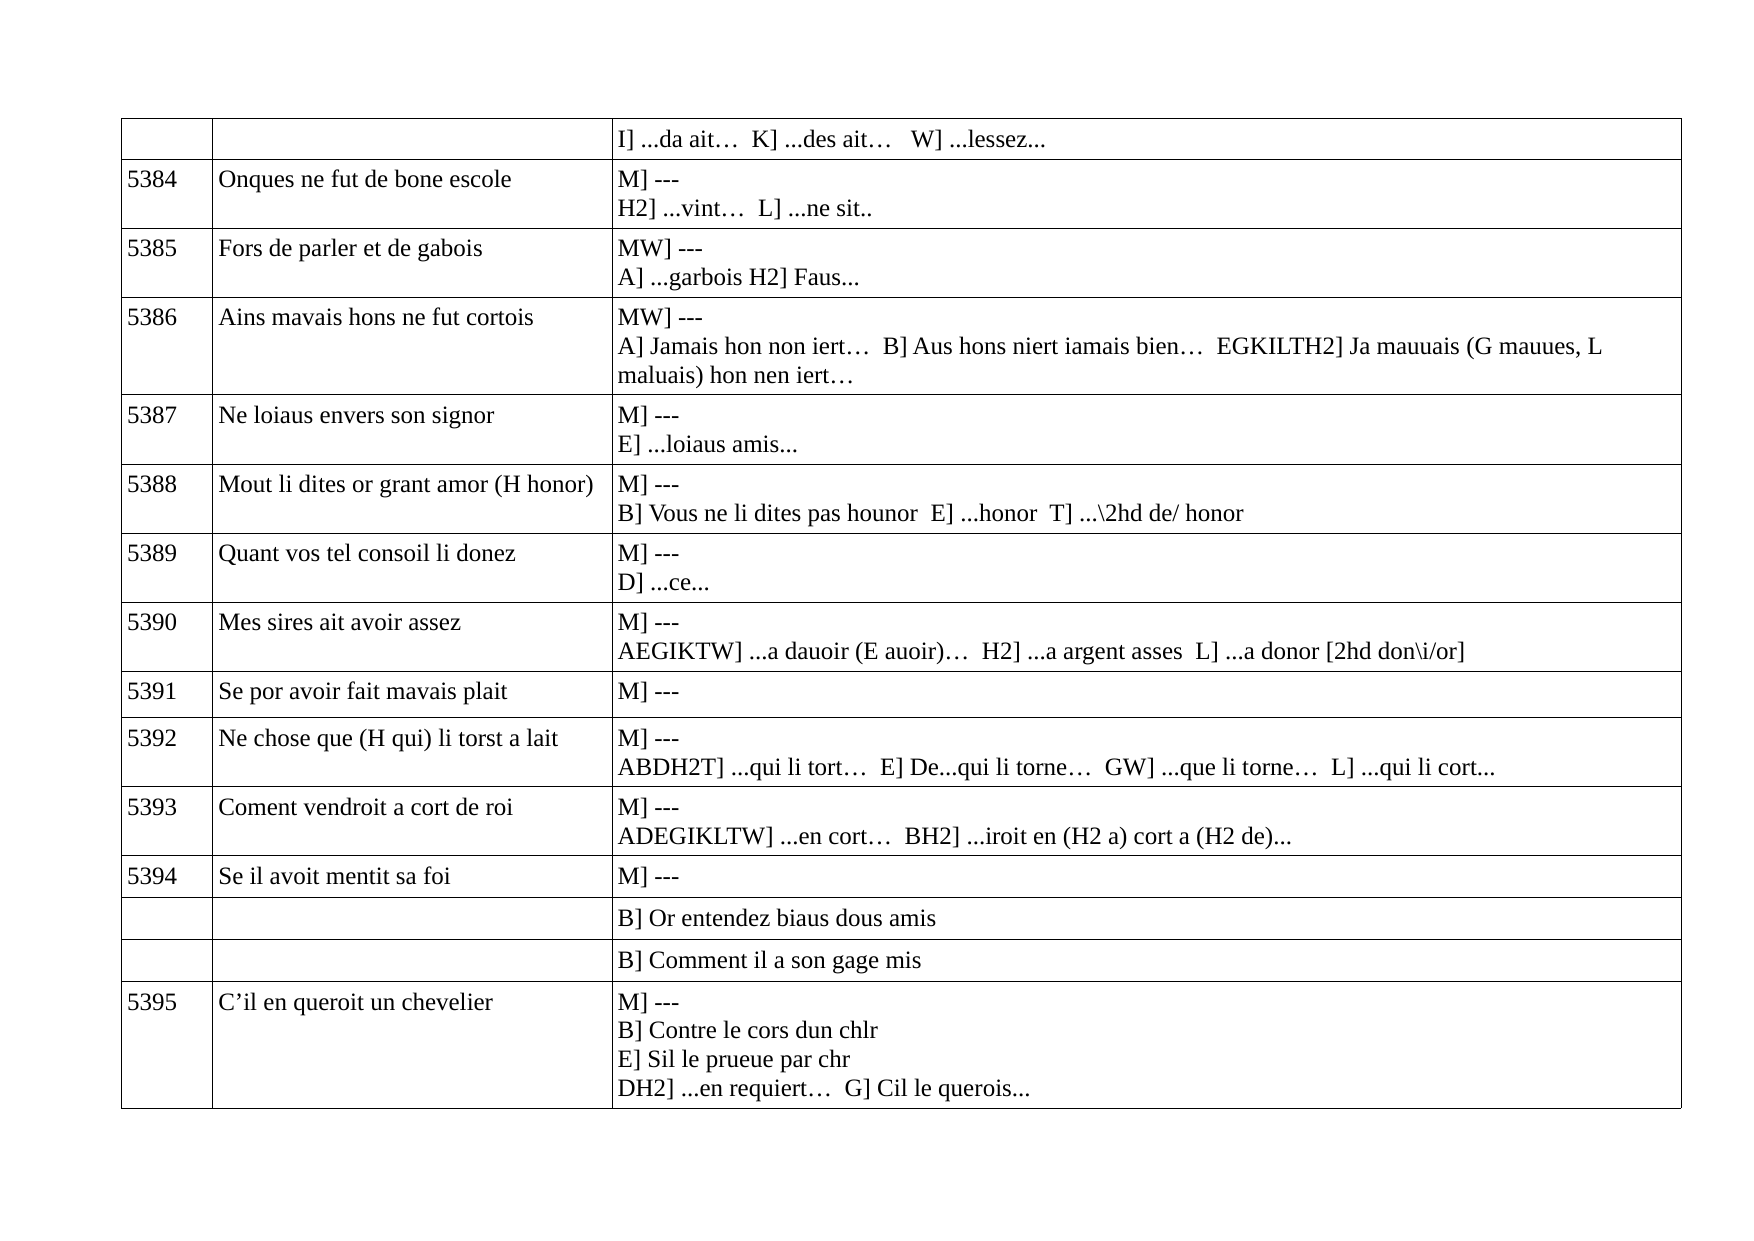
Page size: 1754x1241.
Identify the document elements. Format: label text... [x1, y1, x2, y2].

table_cell 5392 [122, 718, 212, 786]
table_cell 5388 [122, 465, 212, 532]
table_cell [213, 119, 612, 158]
table_cell Se il avoit mentit sa foi [213, 856, 612, 897]
table_cell Mout li dites or grant amor (H honor) [213, 465, 612, 532]
table_cell M] --- [613, 672, 1681, 717]
table_cell M] --- AEGIKTW] ...a dauoir (E auoir)… H2] ...a argent asses L] ...a donor [2hd don\i/or] [613, 603, 1681, 671]
table_cell Quant vos tel consoil li donez [213, 534, 612, 602]
table_cell 5389 [122, 534, 212, 602]
table_cell B] Or entendez biaus dous amis [613, 898, 1681, 939]
table_cell Se por avoir fait mavais plait [213, 672, 612, 717]
table_cell [213, 940, 612, 981]
table_cell [122, 898, 212, 939]
table_cell M] --- [613, 856, 1681, 897]
table_cell C’il en queroit un chevelier [213, 982, 612, 1107]
table_cell M] --- ADEGIKLTW] ...en cort… BH2] ...iroit en (H2 a) cort a (H2 de)... [613, 787, 1681, 855]
table_cell M] --- D] ...ce... [613, 534, 1681, 602]
table_cell Coment vendroit a cort de roi [213, 787, 612, 855]
table_cell 5394 [122, 856, 212, 897]
table_cell [122, 119, 212, 158]
table_cell Ains mavais hons ne fut cortois [213, 298, 612, 394]
table_cell M] --- H2] ...vint… L] ...ne sit.. [613, 160, 1681, 227]
table_cell I] ...da ait… K] ...des ait… W] ...lessez... [613, 119, 1681, 158]
table_cell M] --- B] Vous ne li dites pas hounor E] ...honor T] ...\2hd de/ honor [613, 465, 1681, 532]
table_cell B] Comment il a son gage mis [613, 940, 1681, 981]
table_cell 5384 [122, 160, 212, 227]
table_cell 5391 [122, 672, 212, 717]
table_cell MW] --- A] ...garbois H2] Faus... [613, 229, 1681, 297]
table_cell 5390 [122, 603, 212, 671]
table_cell Ne loiaus envers son signor [213, 395, 612, 463]
table_cell M] --- E] ...loiaus amis... [613, 395, 1681, 463]
table_cell 5385 [122, 229, 212, 297]
table_cell M] --- ABDH2T] ...qui li tort… E] De...qui li torne… GW] ...que li torne… L] ...qui li cort... [613, 718, 1681, 786]
table_cell 5393 [122, 787, 212, 855]
table_cell [213, 898, 612, 939]
table_cell Fors de parler et de gabois [213, 229, 612, 297]
table_cell M] --- B] Contre le cors dun chlr E] Sil le prueue par chr DH2] ...en requiert… G] Cil le querois... [613, 982, 1681, 1107]
table_cell [122, 940, 212, 981]
table_cell 5387 [122, 395, 212, 463]
table_cell 5395 [122, 982, 212, 1107]
table_cell Onques ne fut de bone escole [213, 160, 612, 227]
table_cell 5386 [122, 298, 212, 394]
table_cell Ne chose que (H qui) li torst a lait [213, 718, 612, 786]
table_cell MW] --- A] Jamais hon non iert… B] Aus hons niert iamais bien… EGKILTH2] Ja mauuais (G mauues, L maluais) hon nen iert… [613, 298, 1681, 394]
table_cell Mes sires ait avoir assez [213, 603, 612, 671]
